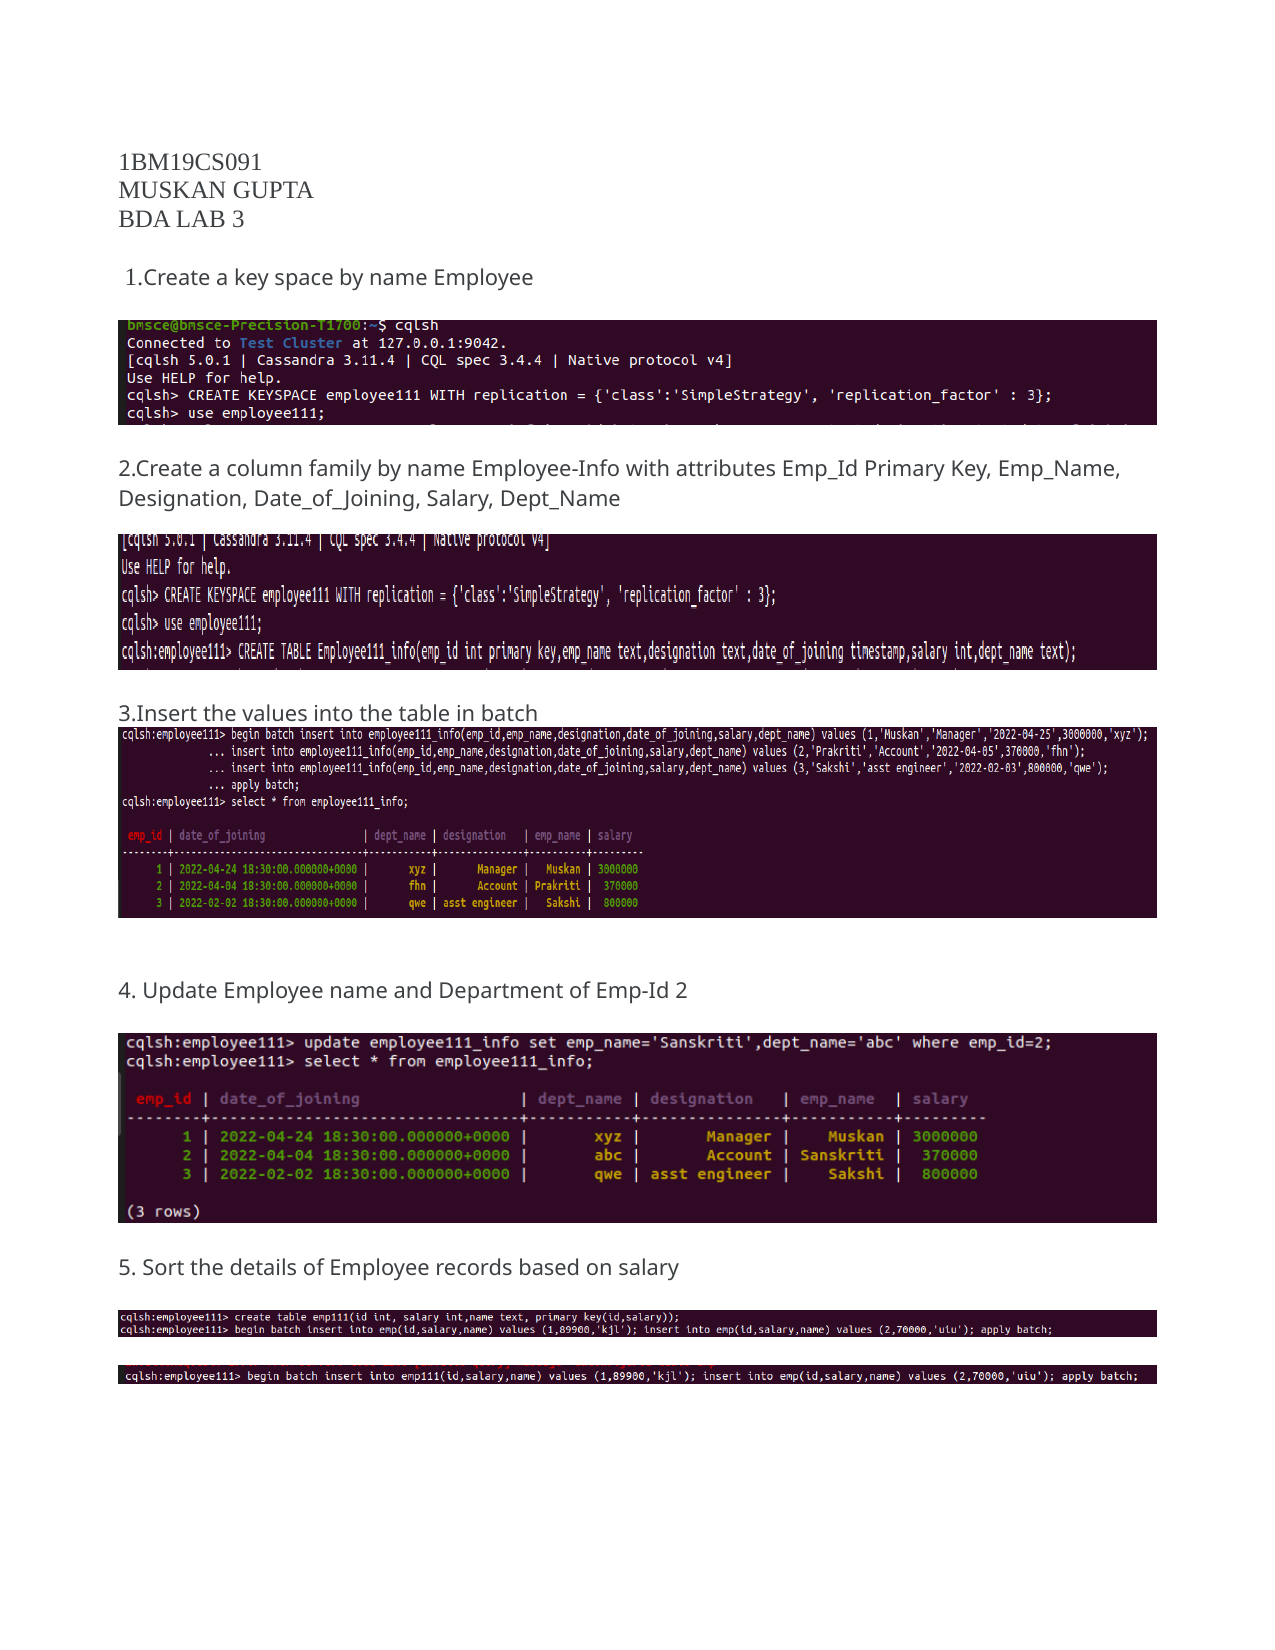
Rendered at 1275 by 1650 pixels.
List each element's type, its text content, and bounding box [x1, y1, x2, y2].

text 5. Sort the details of Employee records based on salary [118, 1251, 1157, 1281]
text BDA LAB 3 [118, 204, 1157, 233]
text MUSKAN GUPTA [118, 176, 1157, 204]
text 2.Create a column family by name Employee-Info with attributes Emp_Id Primary Key, Emp_Name, Designation, Date_of_Joining, Salary, Dept_Name [118, 453, 1157, 512]
picture [118, 1033, 1157, 1223]
picture [118, 1310, 1157, 1337]
picture [118, 320, 1157, 425]
picture [118, 1365, 1157, 1384]
text 3.Insert the values into the table in batch [118, 698, 1157, 727]
text 1.Create a key space by name Employee [118, 262, 1157, 292]
picture [118, 727, 1157, 918]
picture [118, 534, 1157, 670]
text 1BM19CS091 [118, 147, 1157, 176]
text 4. Update Employee name and Department of Emp-Id 2 [118, 975, 1157, 1005]
